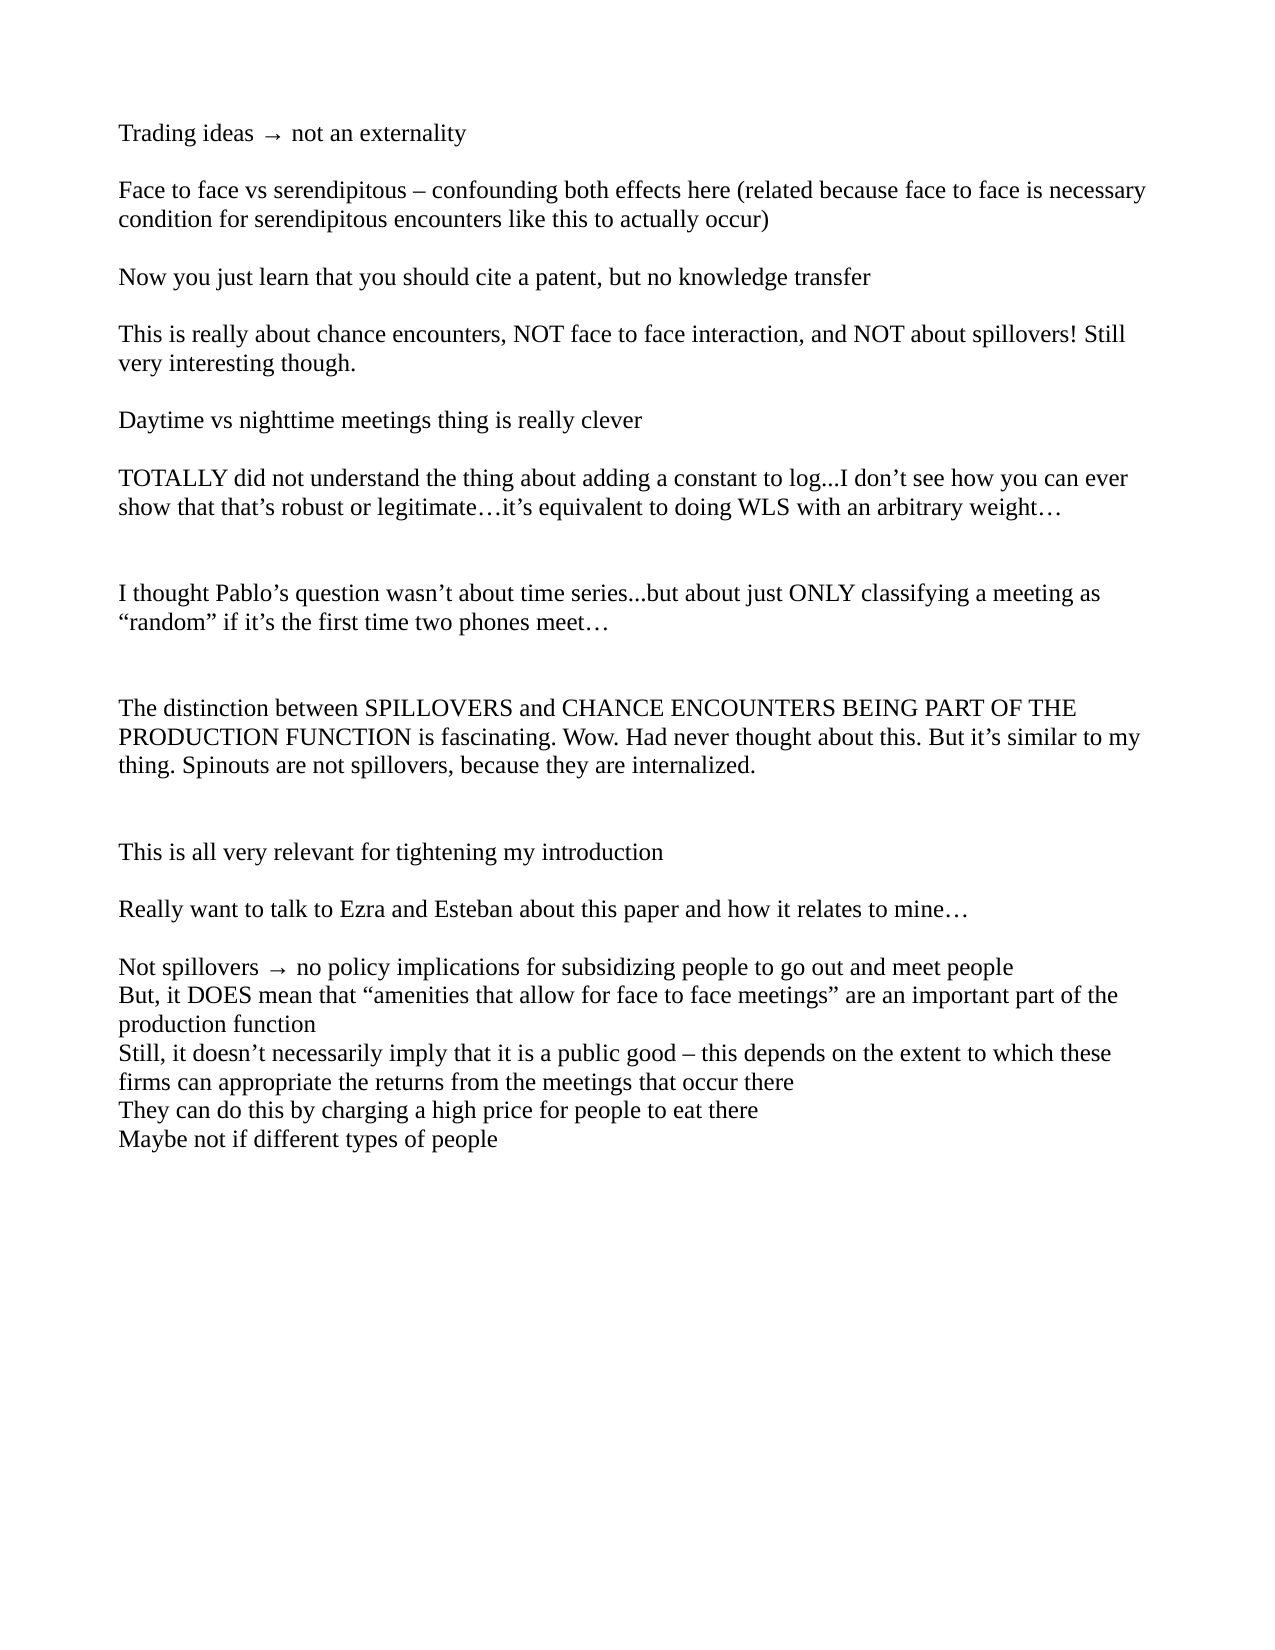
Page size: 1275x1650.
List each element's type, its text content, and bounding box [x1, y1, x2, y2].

text TOTALLY did not understand the thing about adding a constant to log...I don’t see how you can ever show that that’s robust or legitimate…it’s equivalent to doing WLS with an arbitrary weight… [118, 463, 1157, 521]
text This is really about chance encounters, NOT face to face interaction, and NOT about spillovers! Still very interesting though. [118, 319, 1157, 377]
text Still, it doesn’t necessarily imply that it is a public good – this depends on the extent to which these firms can appropriate the returns from the meetings that occur there [118, 1038, 1157, 1096]
text Trading ideas → not an externality [118, 118, 1157, 147]
text But, it DOES mean that “amenities that allow for face to face meetings” are an important part of the production function [118, 981, 1157, 1038]
text The distinction between SPILLOVERS and CHANCE ENCOUNTERS BEING PART OF THE PRODUCTION FUNCTION is fascinating. Wow. Had never thought about this. But it’s similar to my thing. Spinouts are not spillovers, because they are internalized. [118, 693, 1157, 779]
text Now you just learn that you should cite a patent, but no knowledge transfer [118, 262, 1157, 291]
text I thought Pablo’s question wasn’t about time series...but about just ONLY classifying a meeting as “random” if it’s the first time two phones meet… [118, 578, 1157, 636]
text Not spillovers → no policy implications for subsidizing people to go out and meet people [118, 952, 1157, 981]
text Face to face vs serendipitous – confounding both effects here (related because face to face is necessary condition for serendipitous encounters like this to actually occur) [118, 176, 1157, 233]
text This is all very relevant for tightening my introduction [118, 837, 1157, 866]
text They can do this by charging a high price for people to eat there [118, 1096, 1157, 1124]
text Maybe not if different types of people [118, 1124, 1157, 1153]
text Daytime vs nighttime meetings thing is really clever [118, 406, 1157, 434]
text Really want to talk to Ezra and Esteban about this paper and how it relates to mine… [118, 894, 1157, 923]
